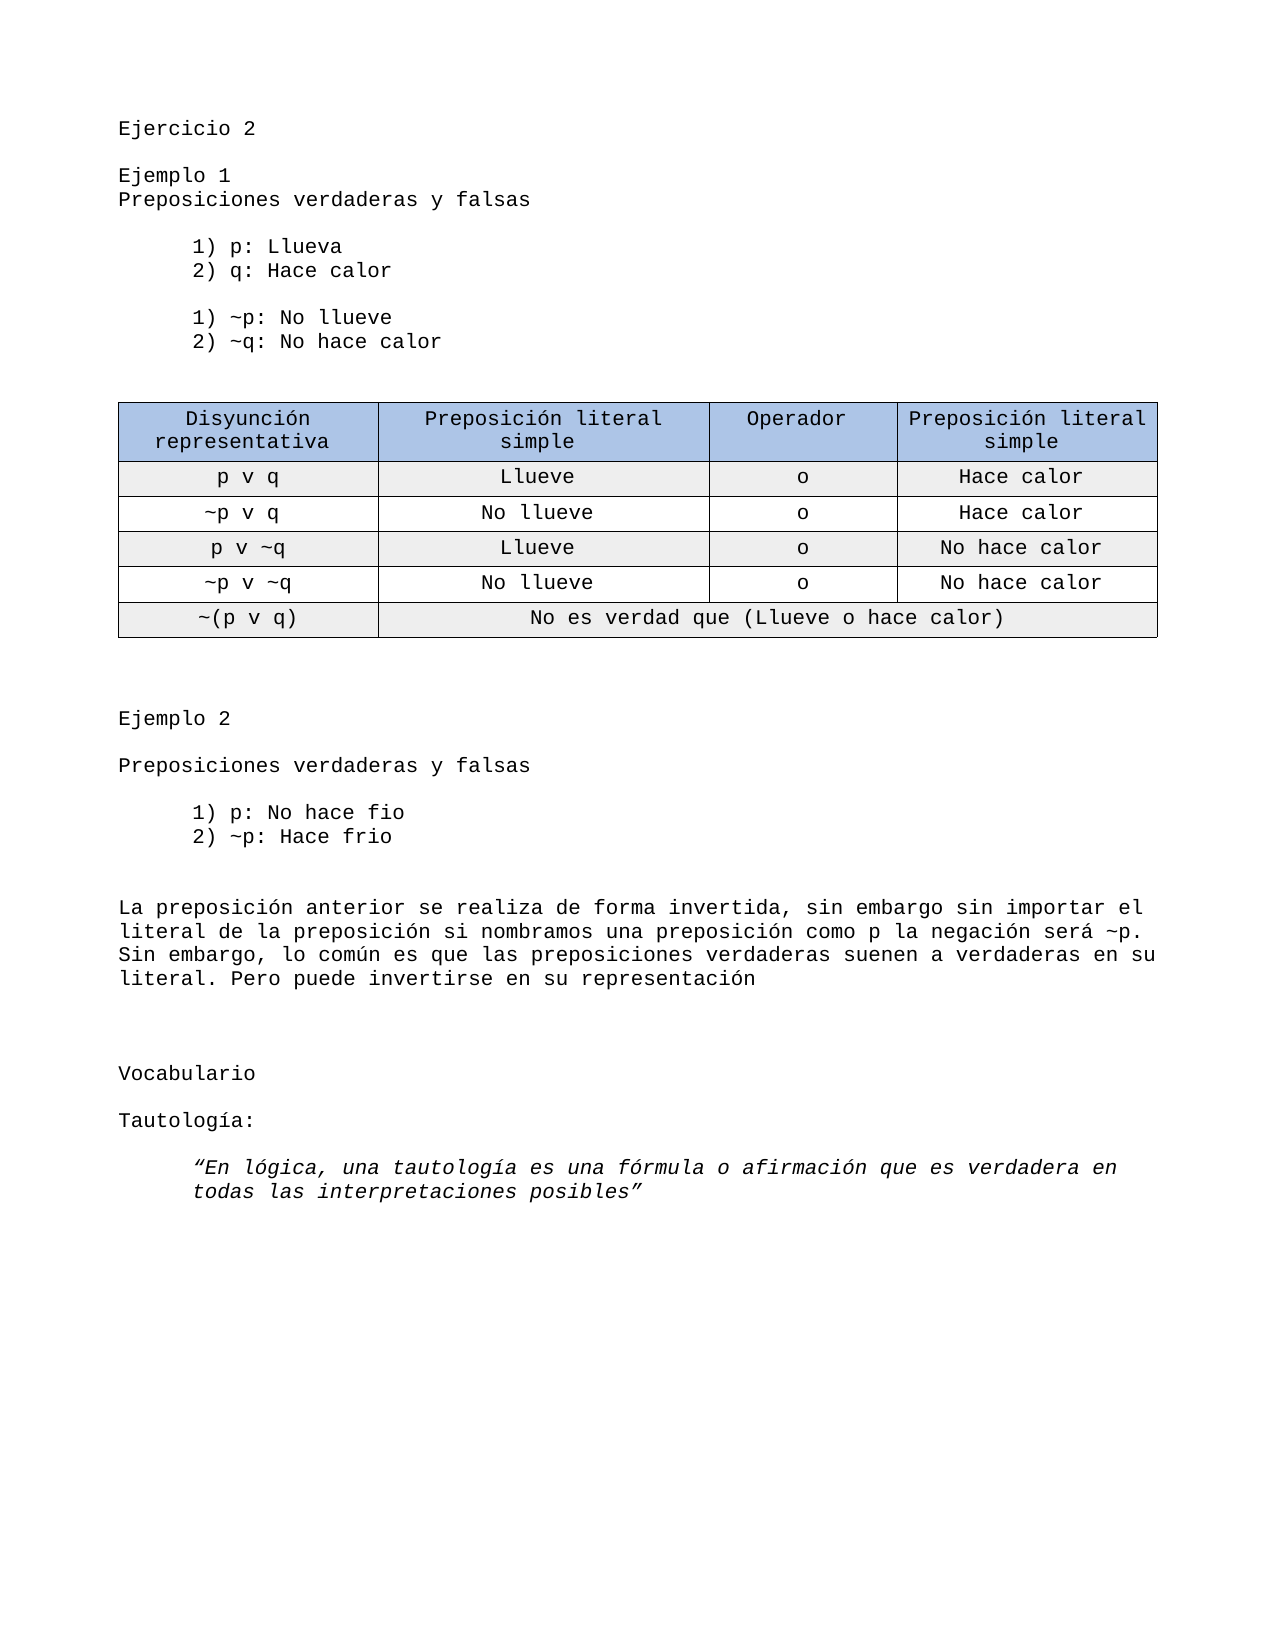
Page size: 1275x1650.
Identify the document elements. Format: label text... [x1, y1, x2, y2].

table_cell Hace calor [898, 497, 1157, 531]
text Ejemplo 2 [118, 708, 1157, 731]
text Ejercicio 2 [118, 118, 1157, 142]
text Sin embargo, lo común es que las preposiciones verdaderas suenen a verdaderas en su literal. Pero puede invertirse en su representación [118, 944, 1157, 992]
table_cell p v q [119, 462, 378, 496]
table_cell No es verdad que (Llueve o hace calor) [379, 603, 1157, 637]
table_cell p v ~q [119, 532, 378, 566]
table_cell Hace calor [898, 462, 1157, 496]
table_cell o [710, 532, 897, 566]
table_cell No llueve [379, 497, 709, 531]
text Tautología: [118, 1110, 1157, 1133]
table_cell Llueve [379, 532, 709, 566]
table_cell No hace calor [898, 567, 1157, 602]
table_cell No llueve [379, 567, 709, 602]
table_cell o [710, 567, 897, 602]
table_header Preposición literal simple [898, 403, 1157, 461]
table_cell ~p v q [119, 497, 378, 531]
table_cell Llueve [379, 462, 709, 496]
table_cell o [710, 497, 897, 531]
text Vocabulario [118, 1062, 1157, 1086]
text La preposición anterior se realiza de forma invertida, sin embargo sin importar el literal de la preposición si nombramos una preposición como p la negación será ~p. [118, 897, 1157, 944]
text 2) ~p: Hace frio [192, 826, 1157, 850]
text Ejemplo 1 [118, 165, 1157, 189]
table_header Operador [710, 403, 897, 461]
table_cell No hace calor [898, 532, 1157, 566]
text Preposiciones verdaderas y falsas [118, 755, 1157, 779]
text 1) p: Llueva [192, 236, 1157, 260]
text “En lógica, una tautología es una fórmula o afirmación que es verdadera en todas las interpretaciones posibles” [192, 1157, 1157, 1204]
text 1) p: No hace fio [192, 802, 1157, 826]
text 2) ~q: No hace calor [192, 331, 1157, 354]
text 1) ~p: No llueve [192, 307, 1157, 331]
table_cell ~p v ~q [119, 567, 378, 602]
table_header Preposición literal simple [379, 403, 709, 461]
table_cell o [710, 462, 897, 496]
table_header Disyunción representativa [119, 403, 378, 461]
table_cell ~(p v q) [119, 603, 378, 637]
text 2) q: Hace calor [192, 260, 1157, 284]
text Preposiciones verdaderas y falsas [118, 189, 1157, 213]
